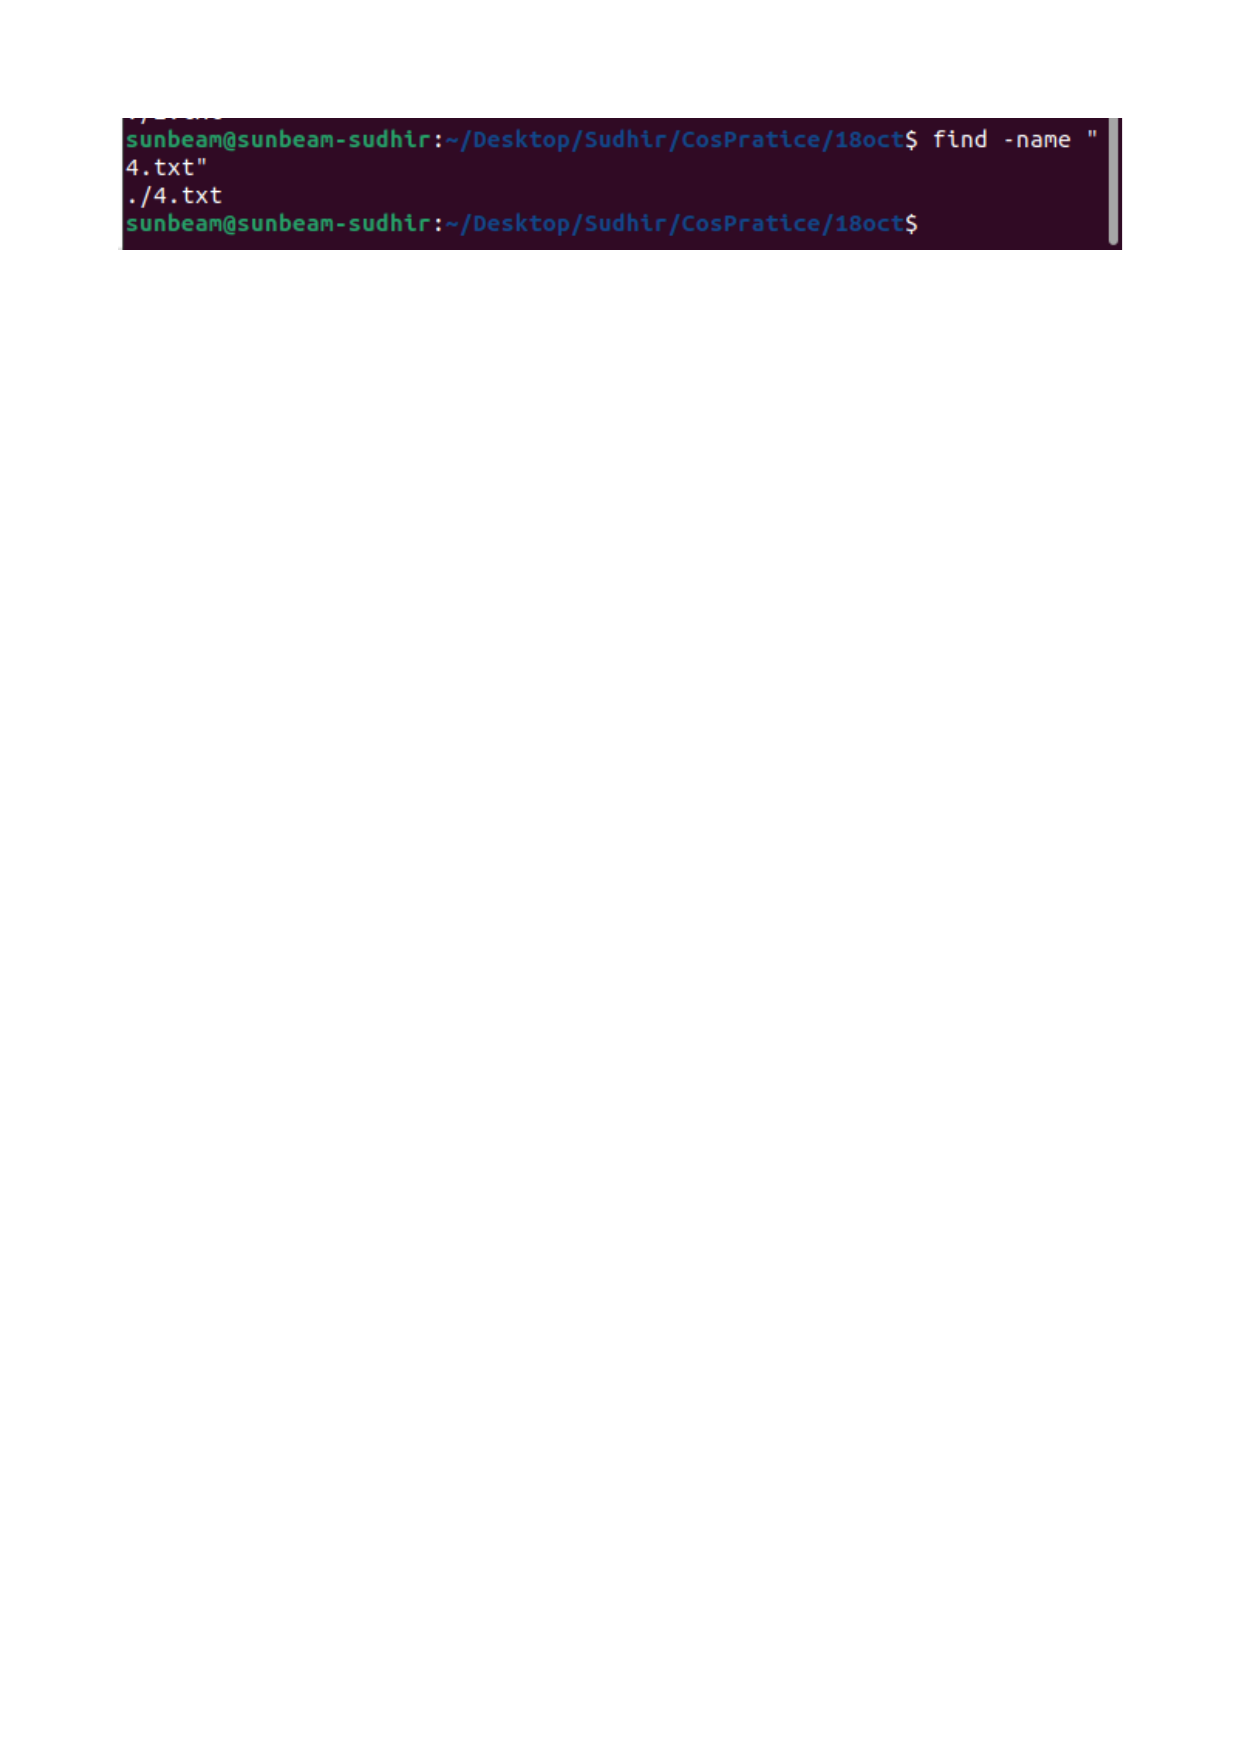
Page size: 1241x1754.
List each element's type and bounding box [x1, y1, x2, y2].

picture [118, 118, 1123, 250]
